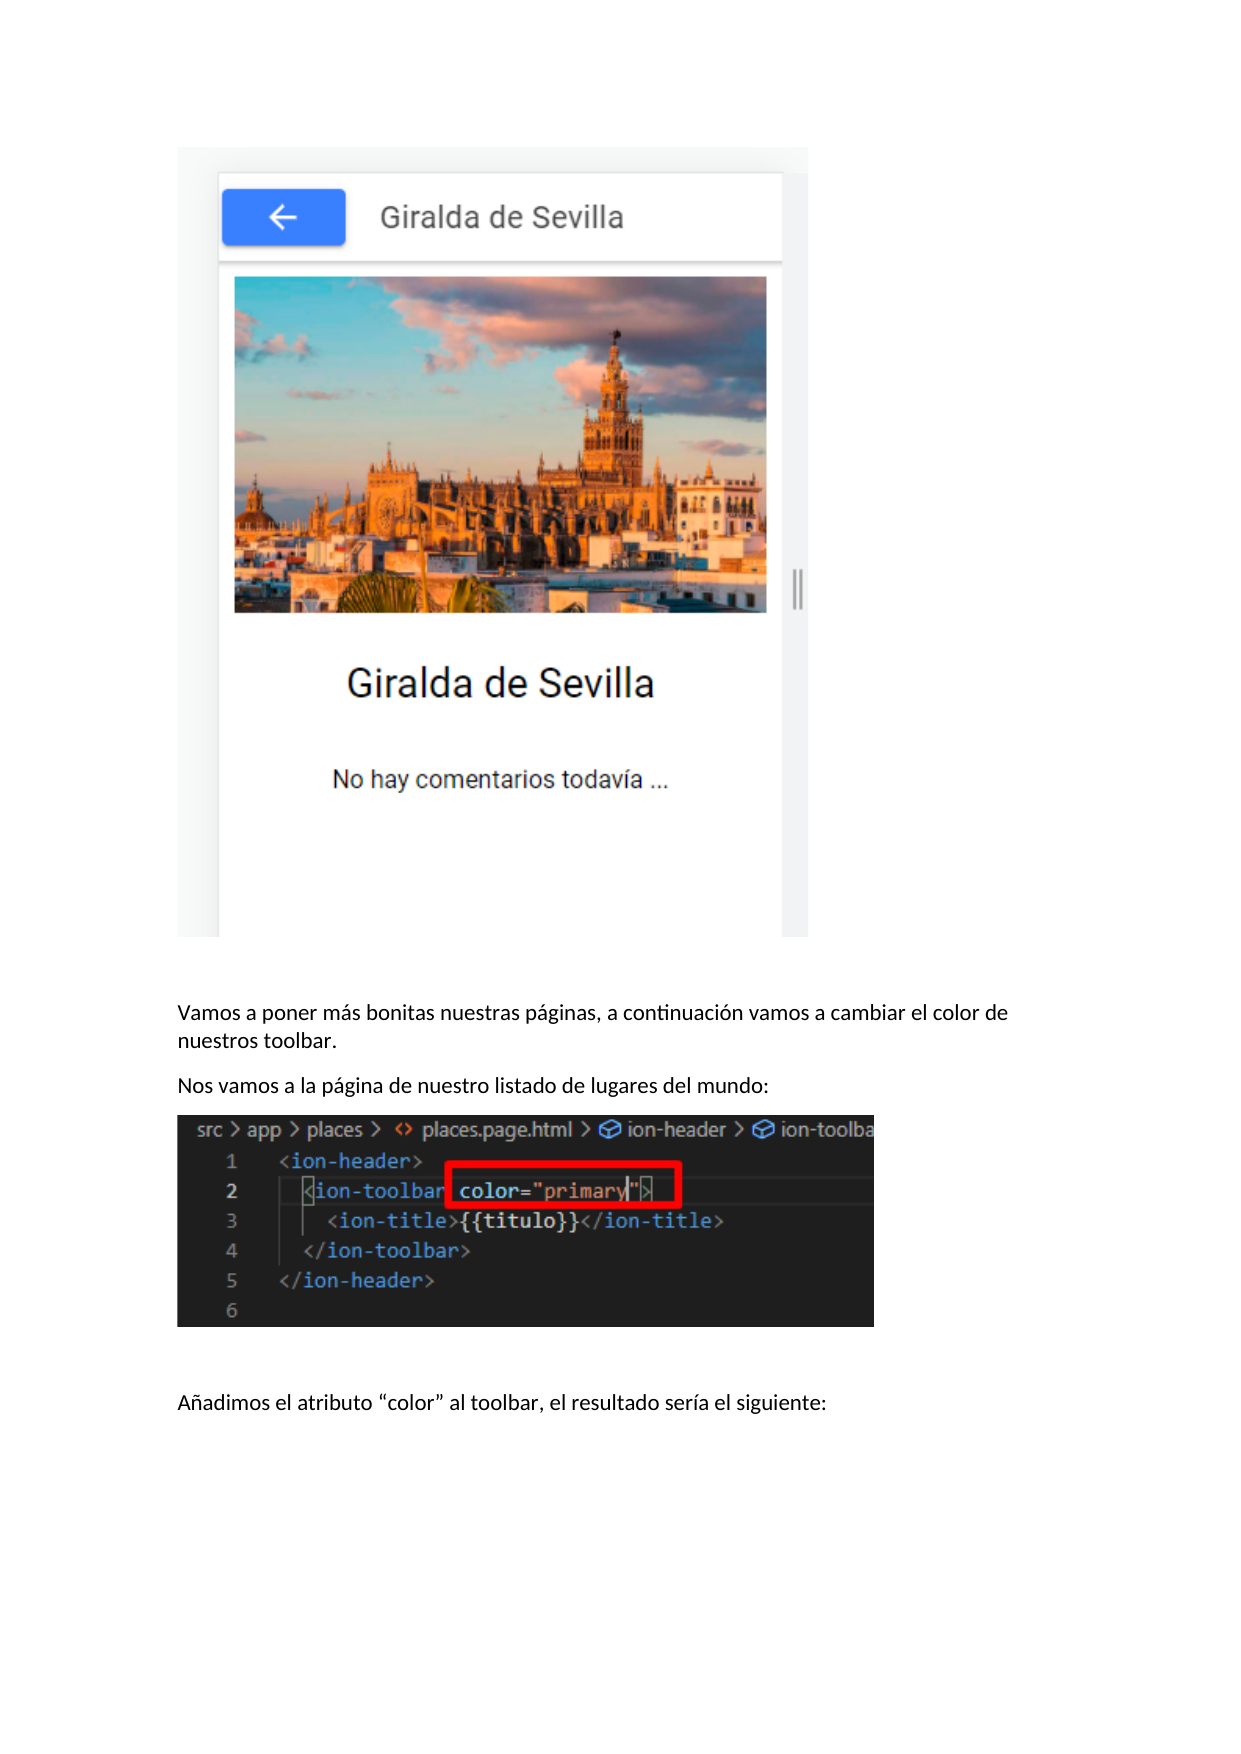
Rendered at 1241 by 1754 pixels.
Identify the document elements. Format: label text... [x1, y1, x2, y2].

text Vamos a poner más bonitas nuestras páginas, a continuación vamos a cambiar el color de nuestros toolbar. [177, 998, 1063, 1054]
text Añadimos el atributo “color” al toolbar, el resultado sería el siguiente: [177, 1388, 1063, 1416]
text Nos vamos a la página de nuestro listado de lugares del mundo: [177, 1071, 1063, 1099]
